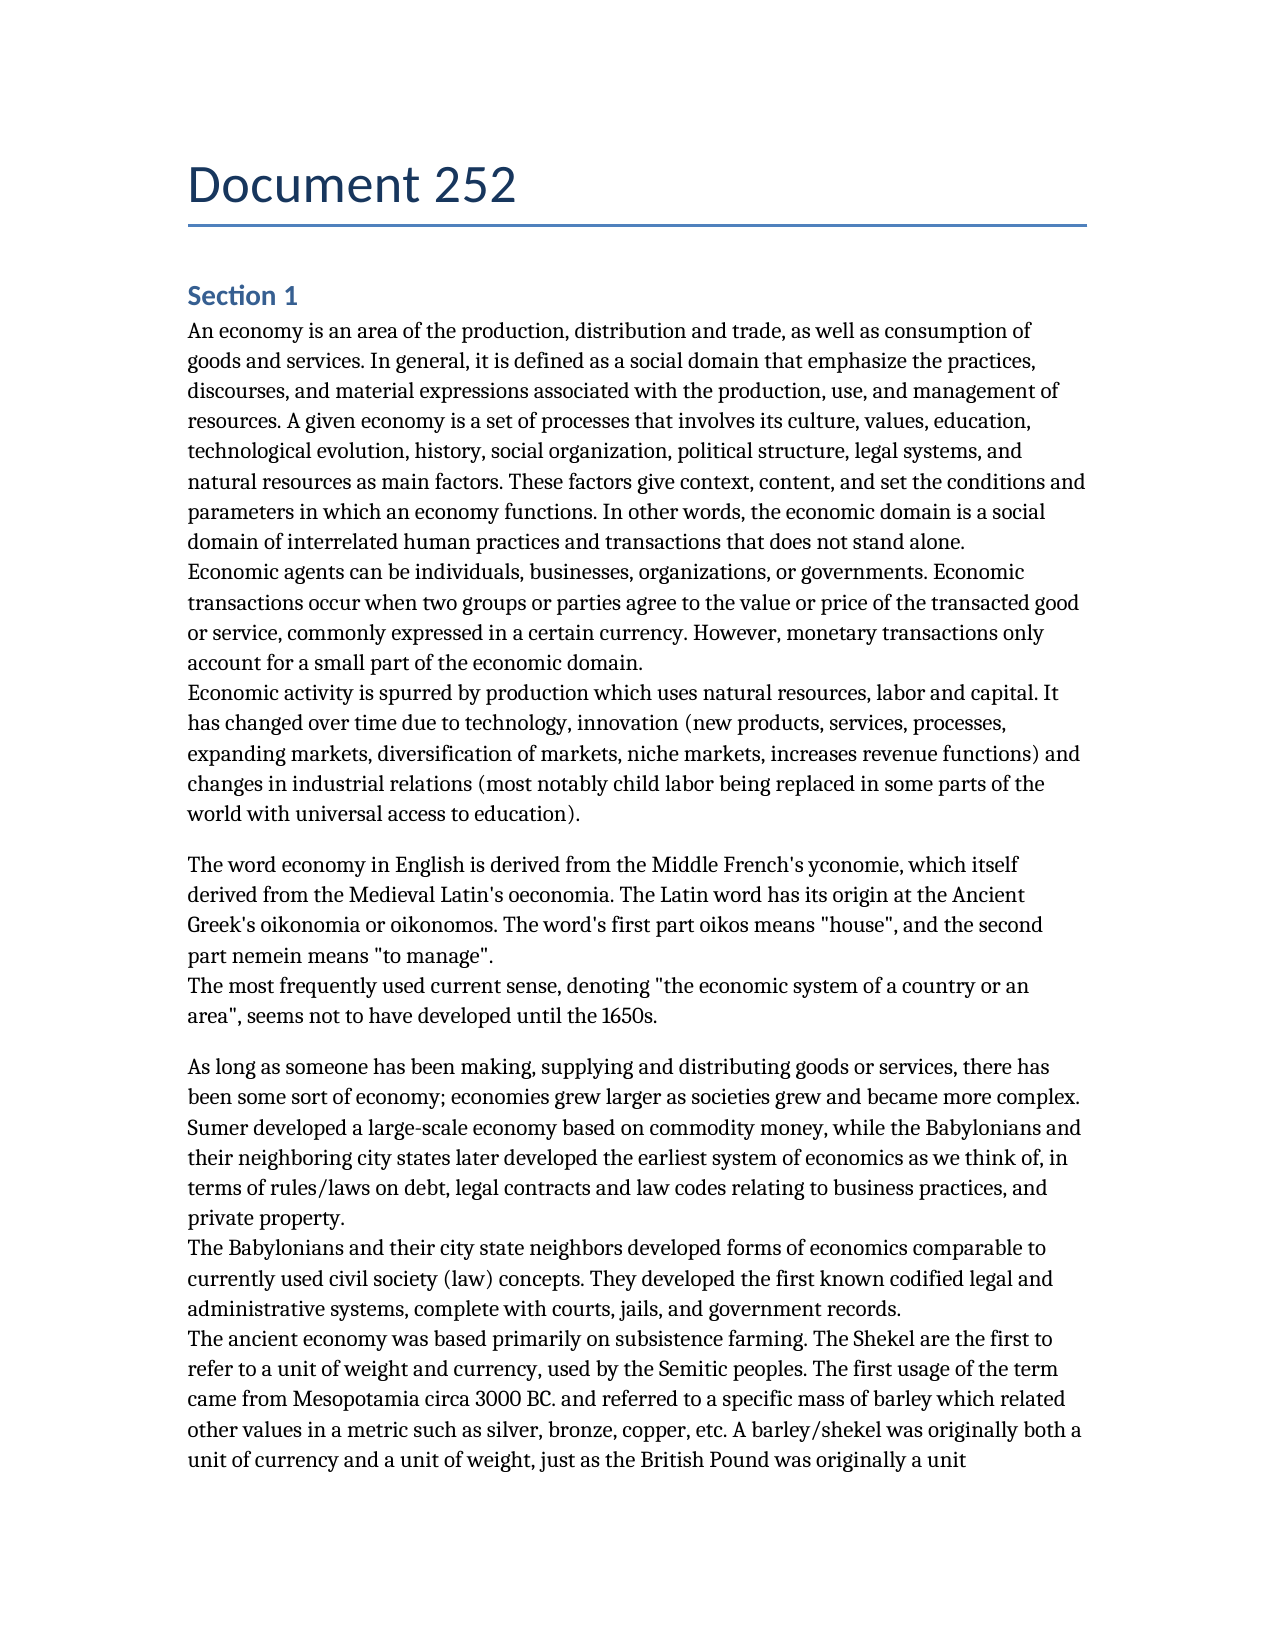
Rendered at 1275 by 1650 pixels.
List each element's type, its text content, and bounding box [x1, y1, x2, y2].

subtitle Section 1 [187, 277, 1087, 312]
title Document 252 [187, 150, 1087, 227]
text The word economy in English is derived from the Middle French's yconomie, which itself derived from the Medieval Latin's oeconomia. The Latin word has its origin at the Ancient Greek's oikonomia or oikonomos. The word's first part oikos means "house", and the second part nemein means "to manage". The most frequently used current sense, denoting "the economic system of a country or an area", seems not to have developed until the 1650s. [187, 852, 1087, 1029]
text An economy is an area of the production, distribution and trade, as well as consumption of goods and services. In general, it is defined as a social domain that emphasize the practices, discourses, and material expressions associated with the production, use, and management of resources. A given economy is a set of processes that involves its culture, values, education, technological evolution, history, social organization, political structure, legal systems, and natural resources as main factors. These factors give context, content, and set the conditions and parameters in which an economy functions. In other words, the economic domain is a social domain of interrelated human practices and transactions that does not stand alone. Economic agents can be individuals, businesses, organizations, or governments. Economic transactions occur when two groups or parties agree to the value or price of the transacted good or service, commonly expressed in a certain currency. However, monetary transactions only account for a small part of the economic domain. Economic activity is spurred by production which uses natural resources, labor and capital. It has changed over time due to technology, innovation (new products, services, processes, expanding markets, diversification of markets, niche markets, increases revenue functions) and changes in industrial relations (most notably child labor being replaced in some parts of the world with universal access to education). [187, 317, 1087, 827]
text As long as someone has been making, supplying and distributing goods or services, there has been some sort of economy; economies grew larger as societies grew and became more complex. Sumer developed a large-scale economy based on commodity money, while the Babylonians and their neighboring city states later developed the earliest system of economics as we think of, in terms of rules/laws on debt, legal contracts and law codes relating to business practices, and private property. The Babylonians and their city state neighbors developed forms of economics comparable to currently used civil society (law) concepts. They developed the first known codified legal and administrative systems, complete with courts, jails, and government records. The ancient economy was based primarily on subsistence farming. The Shekel are the first to refer to a unit of weight and currency, used by the Semitic peoples. The first usage of the term came from Mesopotamia circa 3000 BC. and referred to a specific mass of barley which related other values in a metric such as silver, bronze, copper, etc. A barley/shekel was originally both a unit of currency and a unit of weight, just as the British Pound was originally a unit [187, 1054, 1087, 1473]
